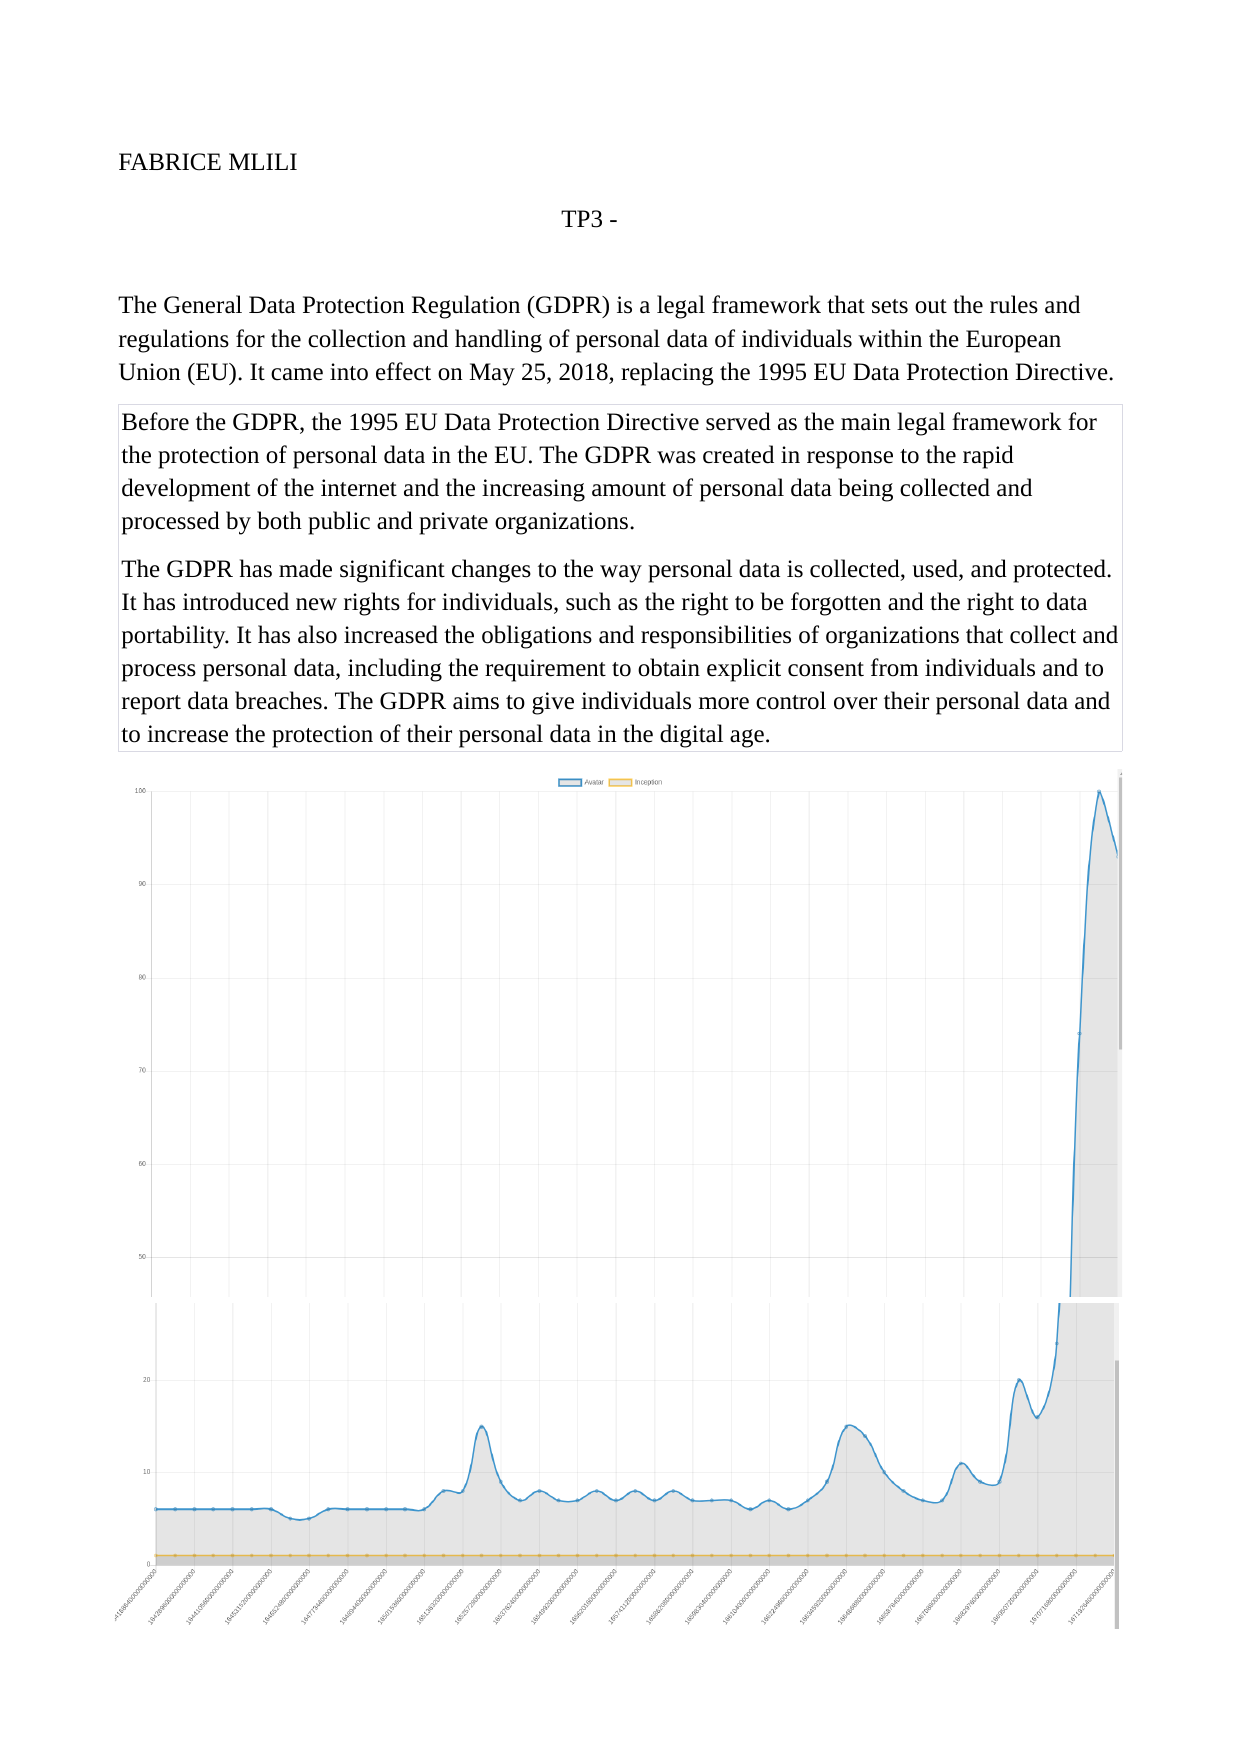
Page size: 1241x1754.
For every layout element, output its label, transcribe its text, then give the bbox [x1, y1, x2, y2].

text FABRICE MLILI [118, 147, 1122, 176]
text Before the GDPR, the 1995 EU Data Protection Directive served as the main legal framework for the protection of personal data in the EU. The GDPR was created in response to the rapid development of the internet and the increasing amount of personal data being collected and processed by both public and private organizations. [119, 405, 1122, 535]
text The General Data Protection Regulation (GDPR) is a legal framework that sets out the rules and regulations for the collection and handling of personal data of individuals within the European Union (EU). It came into effect on May 25, 2018, replacing the 1995 EU Data Protection Directive. [118, 291, 1122, 385]
picture [114, 1303, 1119, 1629]
text TP3 - [118, 204, 1122, 233]
picture [118, 769, 1123, 1297]
text The GDPR has made significant changes to the way personal data is collected, used, and protected. It has introduced new rights for individuals, such as the right to be forgotten and the right to data portability. It has also increased the obligations and responsibilities of organizations that collect and process personal data, including the requirement to obtain explicit consent from individuals and to report data breaches. The GDPR aims to give individuals more control over their personal data and to increase the protection of their personal data in the digital age. [119, 551, 1122, 751]
